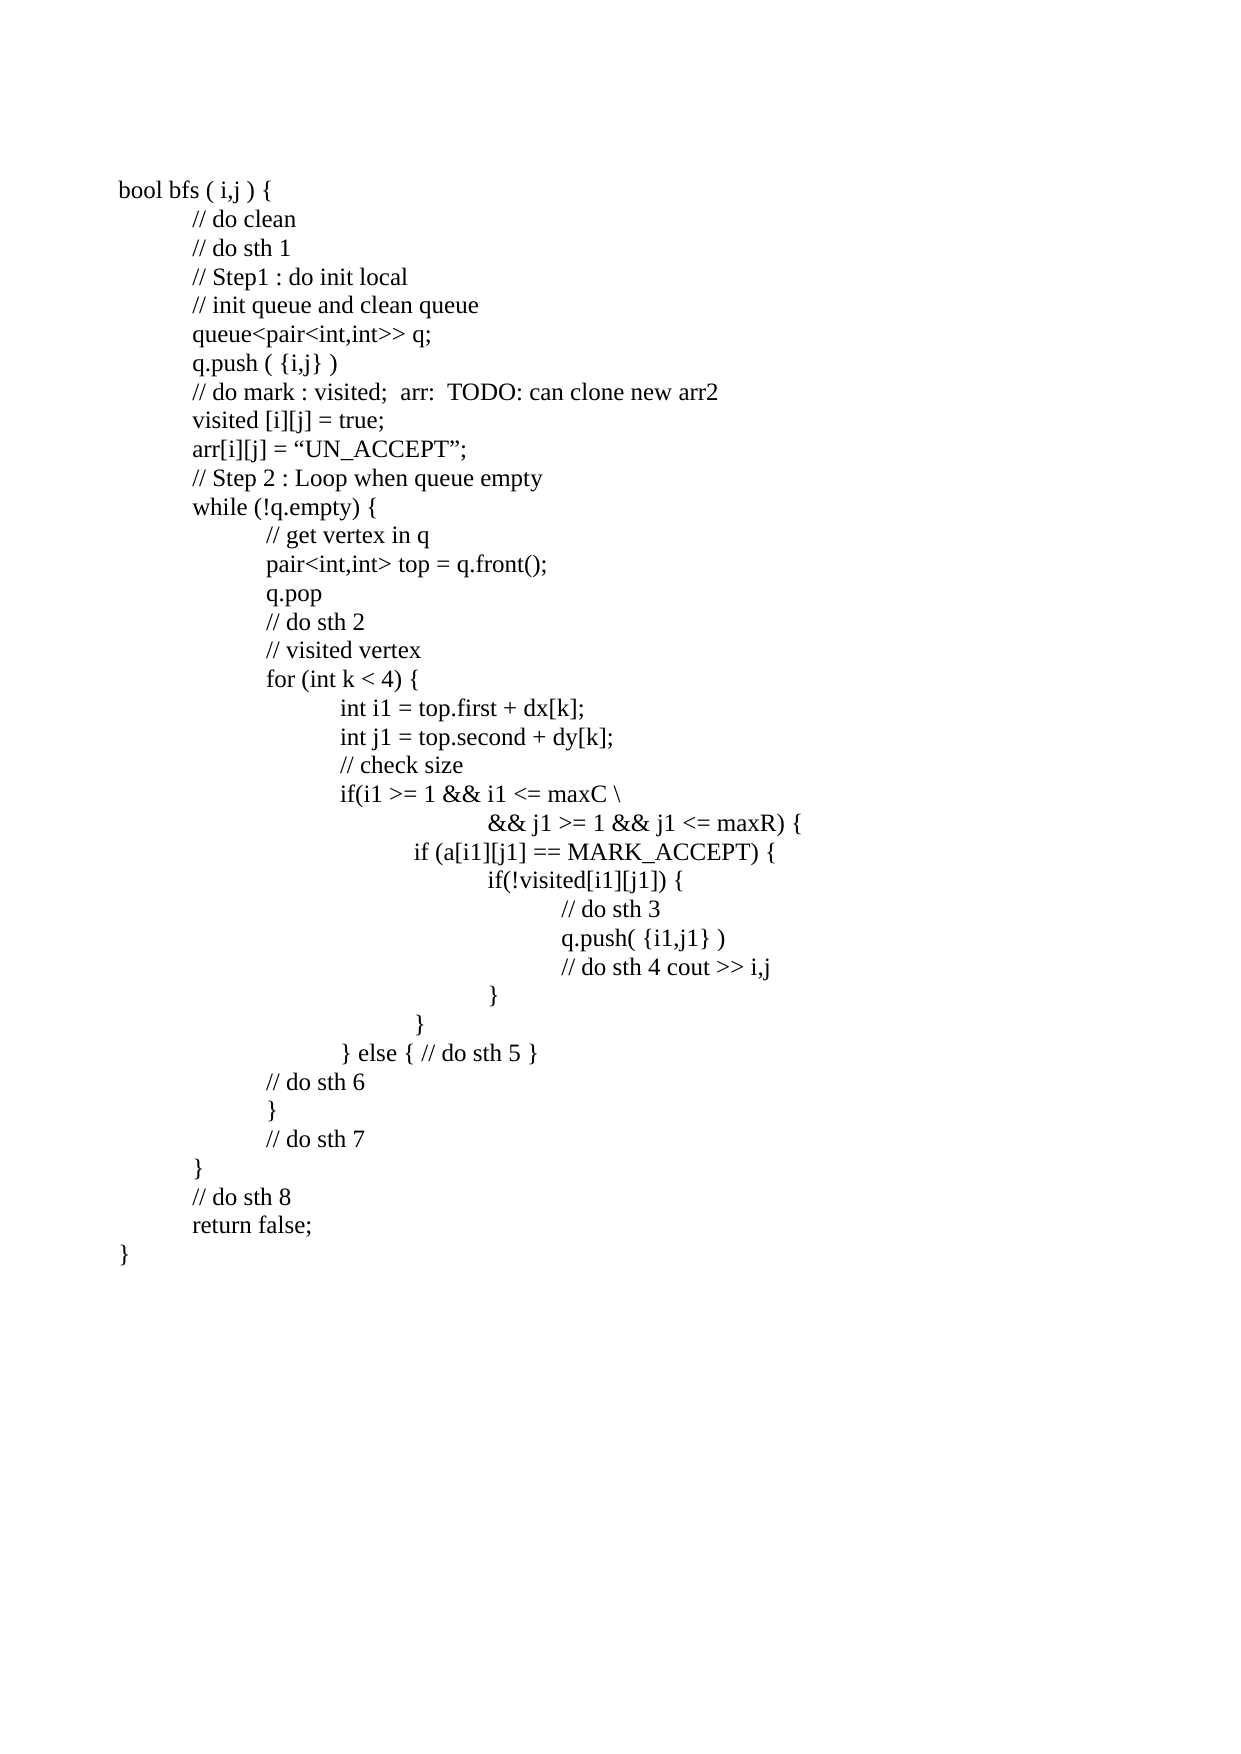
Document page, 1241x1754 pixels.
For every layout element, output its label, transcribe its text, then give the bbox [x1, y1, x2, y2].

text // do mark : visited; arr: TODO: can clone new arr2 [118, 377, 1122, 406]
text while (!q.empty) { [118, 492, 1122, 521]
text for (int k < 4) { [118, 664, 1122, 693]
text q.push ( {i,j} ) [118, 348, 1122, 377]
text // do sth 8 [118, 1182, 1122, 1211]
text // get vertex in q [118, 521, 1122, 549]
text bool bfs ( i,j ) { // do clean [118, 176, 1122, 233]
text } [118, 1239, 1122, 1268]
text // do sth 4 cout >> i,j [118, 952, 1122, 981]
text // visited vertex [118, 636, 1122, 664]
text // do sth 2 [118, 607, 1122, 636]
text } [118, 1096, 1122, 1124]
text q.push( {i1,j1} ) [118, 923, 1122, 952]
text // do sth 7 [118, 1124, 1122, 1153]
text // check size [118, 751, 1122, 779]
text // do sth 6 [118, 1067, 1122, 1096]
text // Step 2 : Loop when queue empty [118, 463, 1122, 492]
text visited [i][j] = true; [118, 406, 1122, 434]
text if (a[i1][j1] == MARK_ACCEPT) { [118, 837, 1122, 866]
text if(i1 >= 1 && i1 <= maxC \ [118, 779, 1122, 808]
text } else { // do sth 5 } [118, 1038, 1122, 1067]
text arr[i][j] = “UN_ACCEPT”; [118, 434, 1122, 463]
text q.pop [118, 578, 1122, 607]
text // init queue and clean queue [118, 291, 1122, 319]
text // Step1 : do init local [118, 262, 1122, 291]
text return false; [118, 1211, 1122, 1239]
text && j1 >= 1 && j1 <= maxR) { [118, 808, 1122, 837]
text // do sth 3 [118, 894, 1122, 923]
text } [118, 1009, 1122, 1038]
text queue<pair<int,int>> q; [118, 319, 1122, 348]
text } [118, 1153, 1122, 1182]
text int j1 = top.second + dy[k]; [118, 722, 1122, 751]
text pair<int,int> top = q.front(); [118, 549, 1122, 578]
text if(!visited[i1][j1]) { [118, 866, 1122, 894]
text int i1 = top.first + dx[k]; [118, 693, 1122, 722]
text // do sth 1 [118, 233, 1122, 262]
text } [118, 981, 1122, 1009]
